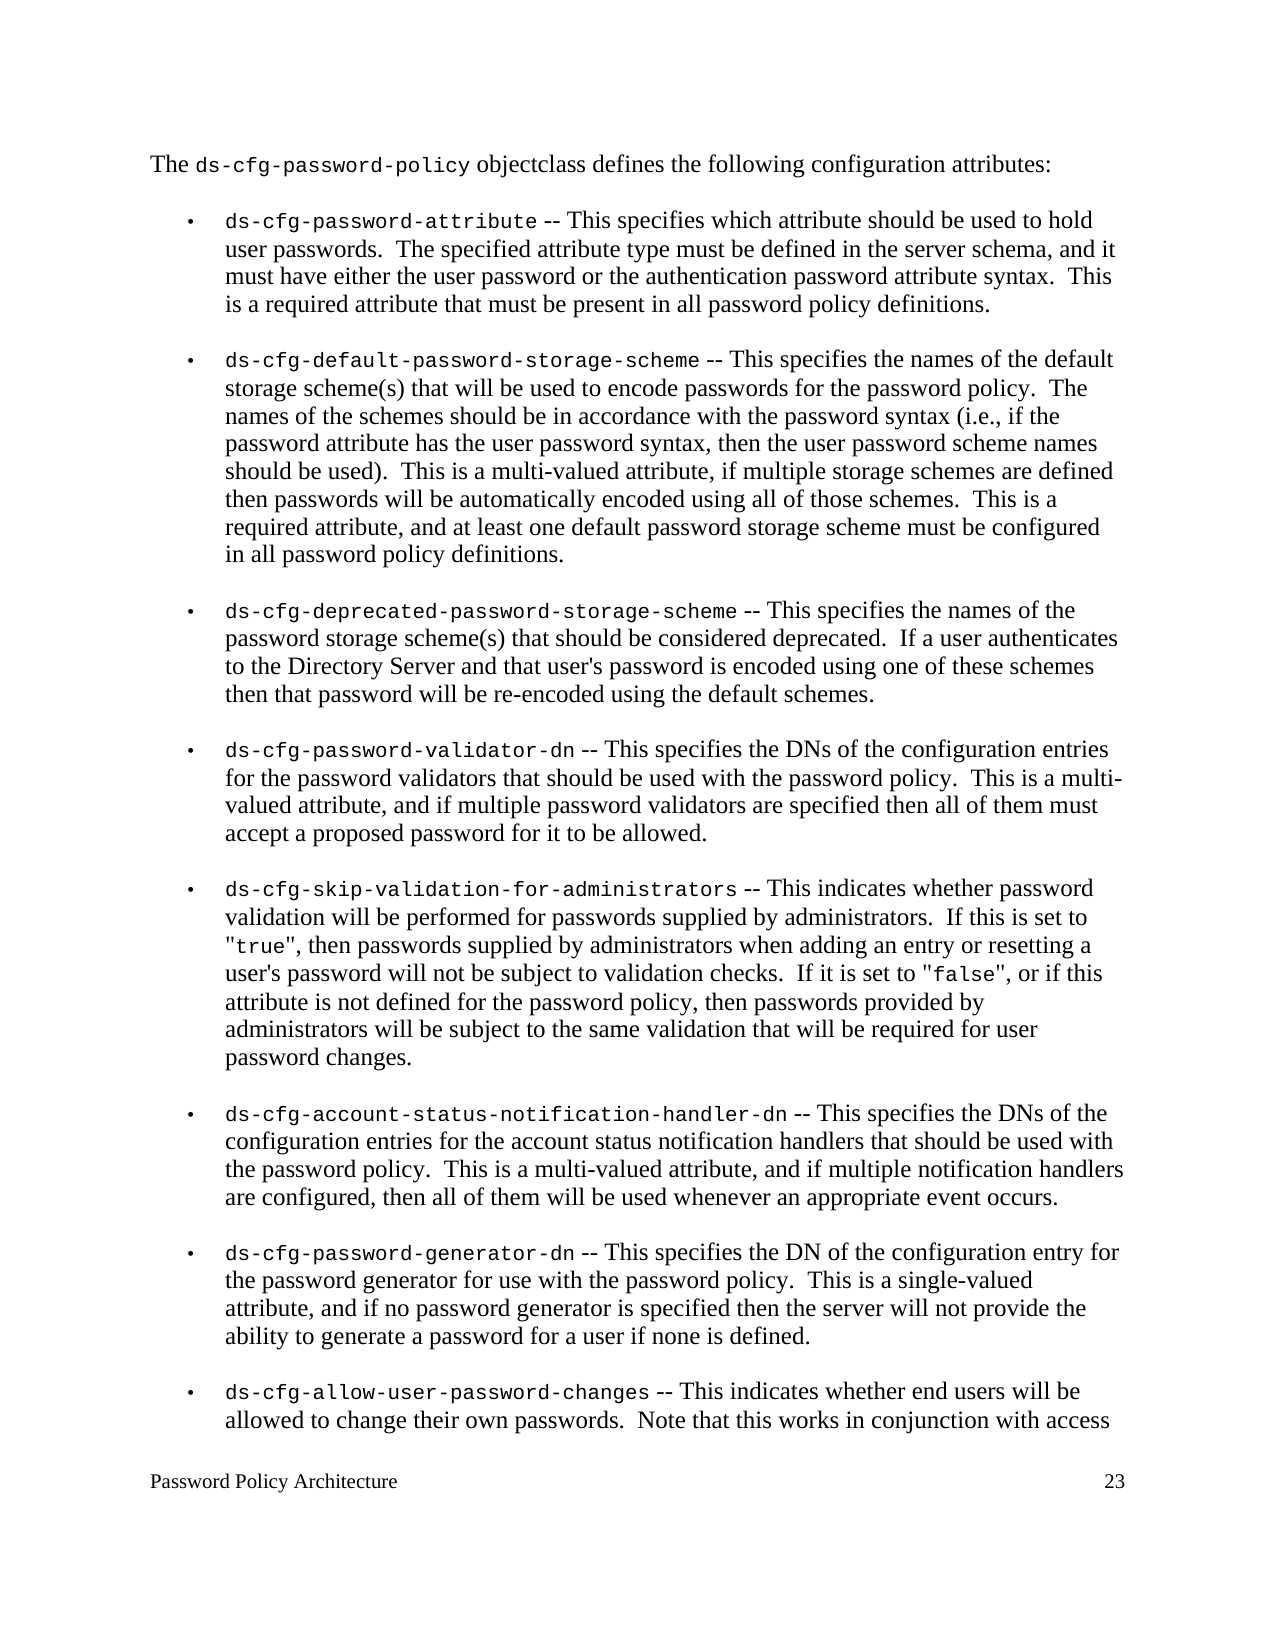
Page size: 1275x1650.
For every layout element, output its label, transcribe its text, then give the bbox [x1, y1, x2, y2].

list ds-cfg-deprecated-password-storage-scheme -- This specifies the names of the password storage scheme(s) that should be considered deprecated. If a user authenticates to the Directory Server and that user's password is encoded using one of these schemes then that password will be re-encoded using the default schemes. [187, 596, 1125, 707]
list ds-cfg-default-password-storage-scheme -- This specifies the names of the default storage scheme(s) that will be used to encode passwords for the password policy. The names of the schemes should be in accordance with the password syntax (i.e., if the password attribute has the user password syntax, then the user password scheme names should be used). This is a multi-valued attribute, if multiple storage schemes are defined then passwords will be automatically encoded using all of those schemes. This is a required attribute, and at least one default password storage scheme must be configured in all password policy definitions. [187, 346, 1125, 568]
list ds-cfg-password-attribute -- This specifies which attribute should be used to hold user passwords. The specified attribute type must be defined in the server schema, and it must have either the user password or the authentication password attribute syntax. This is a required attribute that must be present in all password policy definitions. [187, 206, 1125, 318]
list ds-cfg-account-status-notification-handler-dn -- This specifies the DNs of the configuration entries for the account status notification handlers that should be used with the password policy. This is a multi-valued attribute, and if multiple notification handlers are configured, then all of them will be used whenever an appropriate event occurs. [187, 1099, 1125, 1210]
list ds-cfg-password-generator-dn -- This specifies the DN of the configuration entry for the password generator for use with the password policy. This is a single-valued attribute, and if no password generator is specified then the server will not provide the ability to generate a password for a user if none is defined. [187, 1238, 1125, 1350]
list ds-cfg-allow-user-password-changes -- This indicates whether end users will be allowed to change their own passwords. Note that this works in conjunction with access [187, 1377, 1125, 1434]
text The ds-cfg-password-policy objectclass defines the following configuration attributes: [150, 150, 1125, 178]
list ds-cfg-skip-validation-for-administrators -- This indicates whether password validation will be performed for passwords supplied by administrators. If this is set to "true", then passwords supplied by administrators when adding an entry or resetting a user's password will not be subject to validation checks. If it is set to "false", or if this attribute is not defined for the password policy, then passwords provided by administrators will be subject to the same validation that will be required for user password changes. [187, 874, 1125, 1071]
list ds-cfg-password-validator-dn -- This specifies the DNs of the configuration entries for the password validators that should be used with the password policy. This is a multi-valued attribute, and if multiple password validators are specified then all of them must accept a proposed password for it to be allowed. [187, 735, 1125, 847]
